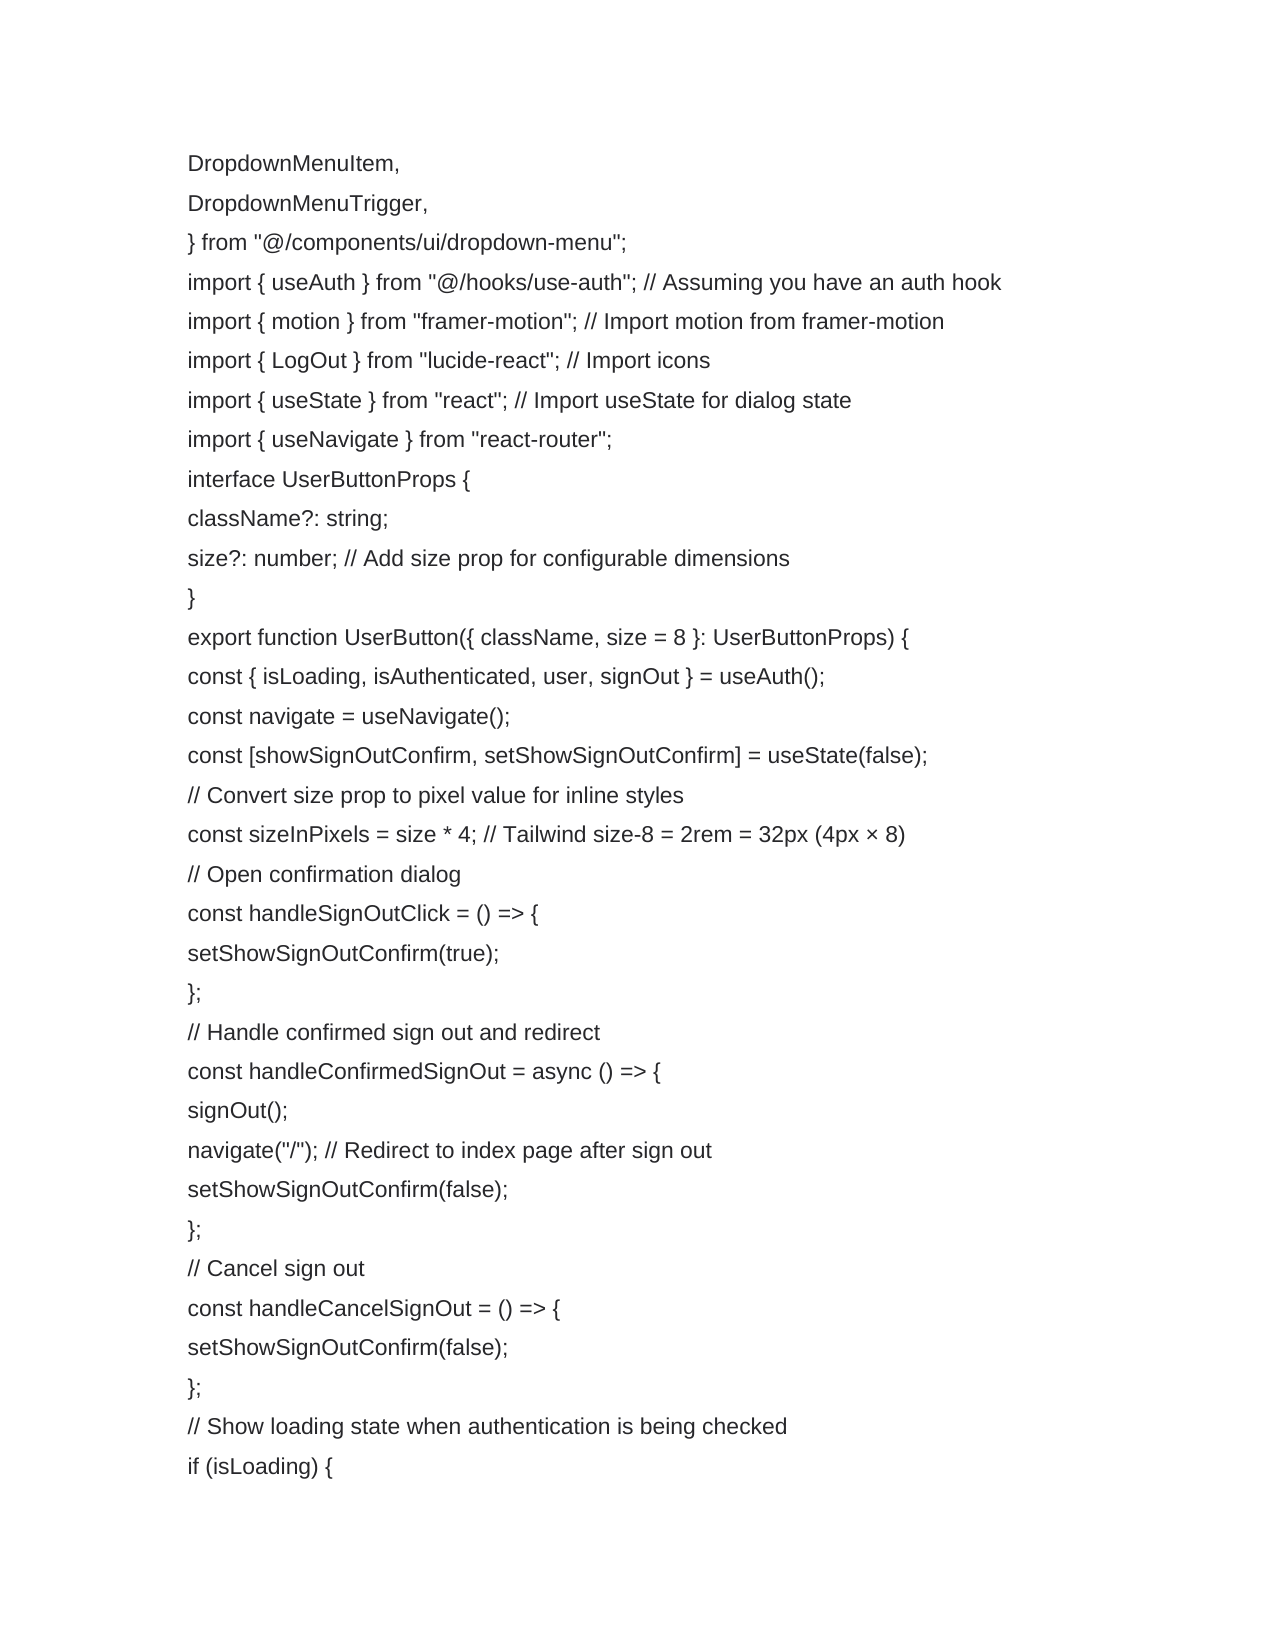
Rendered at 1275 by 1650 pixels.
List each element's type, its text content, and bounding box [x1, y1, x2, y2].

list } [187, 584, 1125, 611]
list const [showSignOutConfirm, setShowSignOutConfirm] = useState(false); [187, 742, 1125, 768]
list } from "@/components/ui/dropdown-menu"; [187, 229, 1125, 255]
list setShowSignOutConfirm(false); [187, 1176, 1125, 1203]
list const { isLoading, isAuthenticated, user, signOut } = useAuth(); [187, 663, 1125, 689]
list const handleSignOutClick = () => { [187, 900, 1125, 926]
list DropdownMenuItem, [187, 150, 1125, 176]
list }; [187, 1374, 1125, 1400]
list const sizeInPixels = size * 4; // Tailwind size-8 = 2rem = 32px (4px × 8) [187, 821, 1125, 847]
list signOut(); [187, 1097, 1125, 1124]
list import { LogOut } from "lucide-react"; // Import icons [187, 347, 1125, 374]
list setShowSignOutConfirm(false); [187, 1334, 1125, 1361]
list }; [187, 1216, 1125, 1242]
list import { useNavigate } from "react-router"; [187, 426, 1125, 453]
list DropdownMenuTrigger, [187, 189, 1125, 216]
list // Cancel sign out [187, 1255, 1125, 1282]
list if (isLoading) { [187, 1453, 1125, 1479]
list const handleConfirmedSignOut = async () => { [187, 1058, 1125, 1084]
list setShowSignOutConfirm(true); [187, 939, 1125, 966]
list import { motion } from "framer-motion"; // Import motion from framer-motion [187, 308, 1125, 334]
list import { useAuth } from "@/hooks/use-auth"; // Assuming you have an auth hook [187, 268, 1125, 295]
list size?: number; // Add size prop for configurable dimensions [187, 545, 1125, 571]
list navigate("/"); // Redirect to index page after sign out [187, 1137, 1125, 1163]
list }; [187, 979, 1125, 1005]
list export function UserButton({ className, size = 8 }: UserButtonProps) { [187, 624, 1125, 650]
list interface UserButtonProps { [187, 466, 1125, 492]
list const handleCancelSignOut = () => { [187, 1295, 1125, 1321]
list className?: string; [187, 505, 1125, 532]
list const navigate = useNavigate(); [187, 703, 1125, 729]
list // Convert size prop to pixel value for inline styles [187, 782, 1125, 808]
list import { useState } from "react"; // Import useState for dialog state [187, 387, 1125, 413]
list // Open confirmation dialog [187, 861, 1125, 887]
list // Handle confirmed sign out and redirect [187, 1018, 1125, 1045]
list // Show loading state when authentication is being checked [187, 1413, 1125, 1440]
